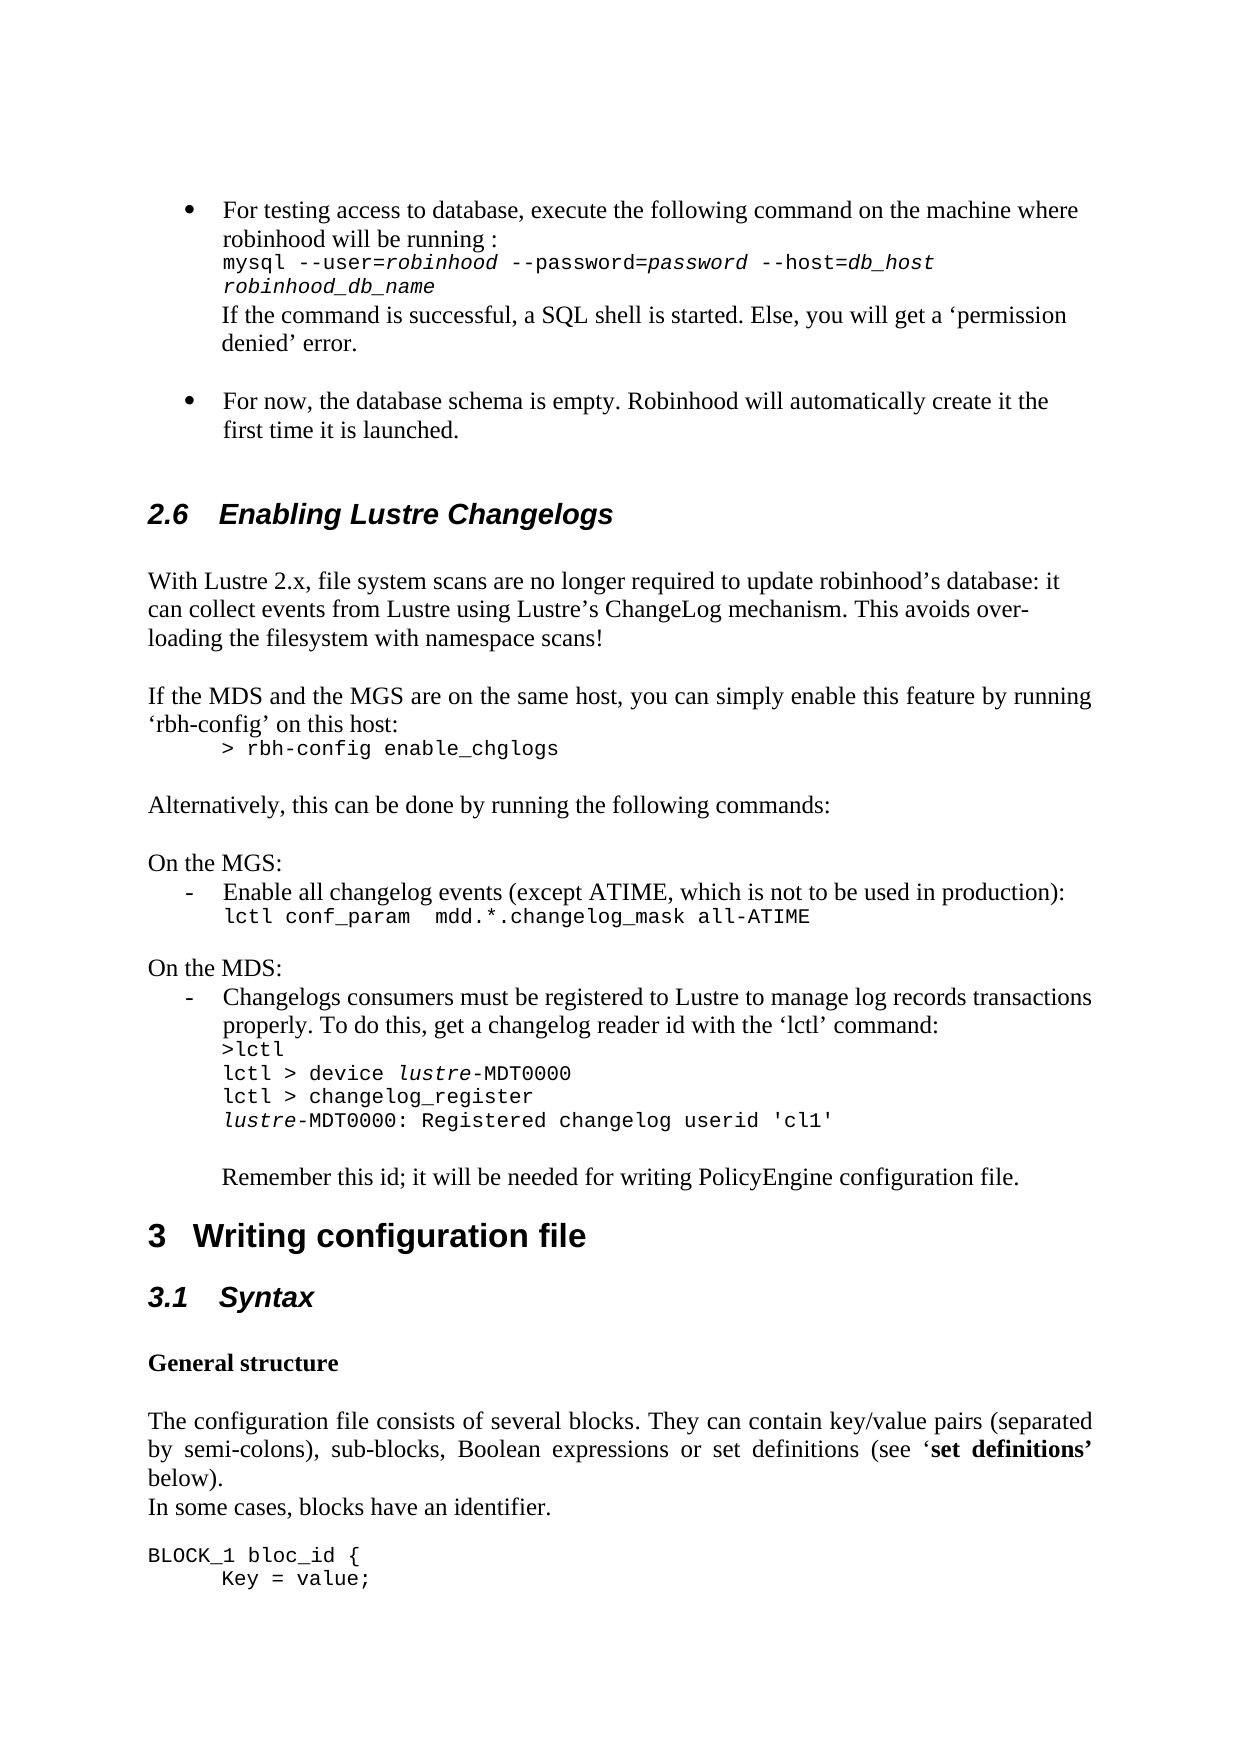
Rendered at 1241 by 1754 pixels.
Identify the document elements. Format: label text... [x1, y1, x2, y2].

list For now, the database schema is empty. Robinhood will automatically create it the first time it is launched. [185, 386, 1093, 443]
text The configuration file consists of several blocks. They can contain key/value pairs (separated by semi-colons), sub-blocks, Boolean expressions or set definitions (see ‘set definitions’ below). [148, 1406, 1093, 1492]
text Key = value; [148, 1568, 1093, 1592]
text With Lustre 2.x, file system scans are no longer required to update robinhood’s database: it can collect events from Lustre using Lustre’s ChangeLog mechanism. This avoids over-loading the filesystem with namespace scans! [148, 566, 1093, 652]
text >lctl [148, 1039, 1093, 1063]
subtitle Writing configuration file [148, 1216, 1093, 1255]
text In some cases, blocks have an identifier. [148, 1492, 1093, 1521]
list Changelogs consumers must be registered to Lustre to manage log records transactions properly. To do this, get a changelog reader id with the ‘lctl’ command: [185, 982, 1093, 1039]
text lustre-MDT0000: Registered changelog userid 'cl1' [148, 1110, 1093, 1162]
text On the MGS: [148, 848, 1093, 877]
text lctl > device lustre-MDT0000 [148, 1063, 1093, 1086]
text > rbh-config enable_chglogs [148, 738, 1093, 762]
text If the command is successful, a SQL shell is started. Else, you will get a ‘permission denied’ error. [221, 300, 1093, 386]
text If the MDS and the MGS are on the same host, you can simply enable this feature by running ‘rbh-config’ on this host: [148, 681, 1093, 738]
text General structure [148, 1348, 1093, 1377]
text Alternatively, this can be done by running the following commands: [148, 791, 1093, 819]
text lctl > changelog_register [148, 1086, 1093, 1110]
subtitle Syntax [148, 1280, 1093, 1313]
subtitle Enabling Lustre Changelogs [148, 497, 1093, 531]
text BLOCK_1 bloc_id { [148, 1545, 1093, 1568]
list For testing access to database, execute the following command on the machine where robinhood will be running : mysql --user=robinhood --password=password --host=db_host robinhood_db_name [185, 195, 1093, 300]
list Enable all changelog events (except ATIME, which is not to be used in production): lctl conf_param mdd.*.changelog_mask all-ATIME [185, 877, 1093, 929]
text Remember this id; it will be needed for writing PolicyEngine configuration file. [148, 1162, 1093, 1191]
text On the MDS: [148, 953, 1093, 982]
